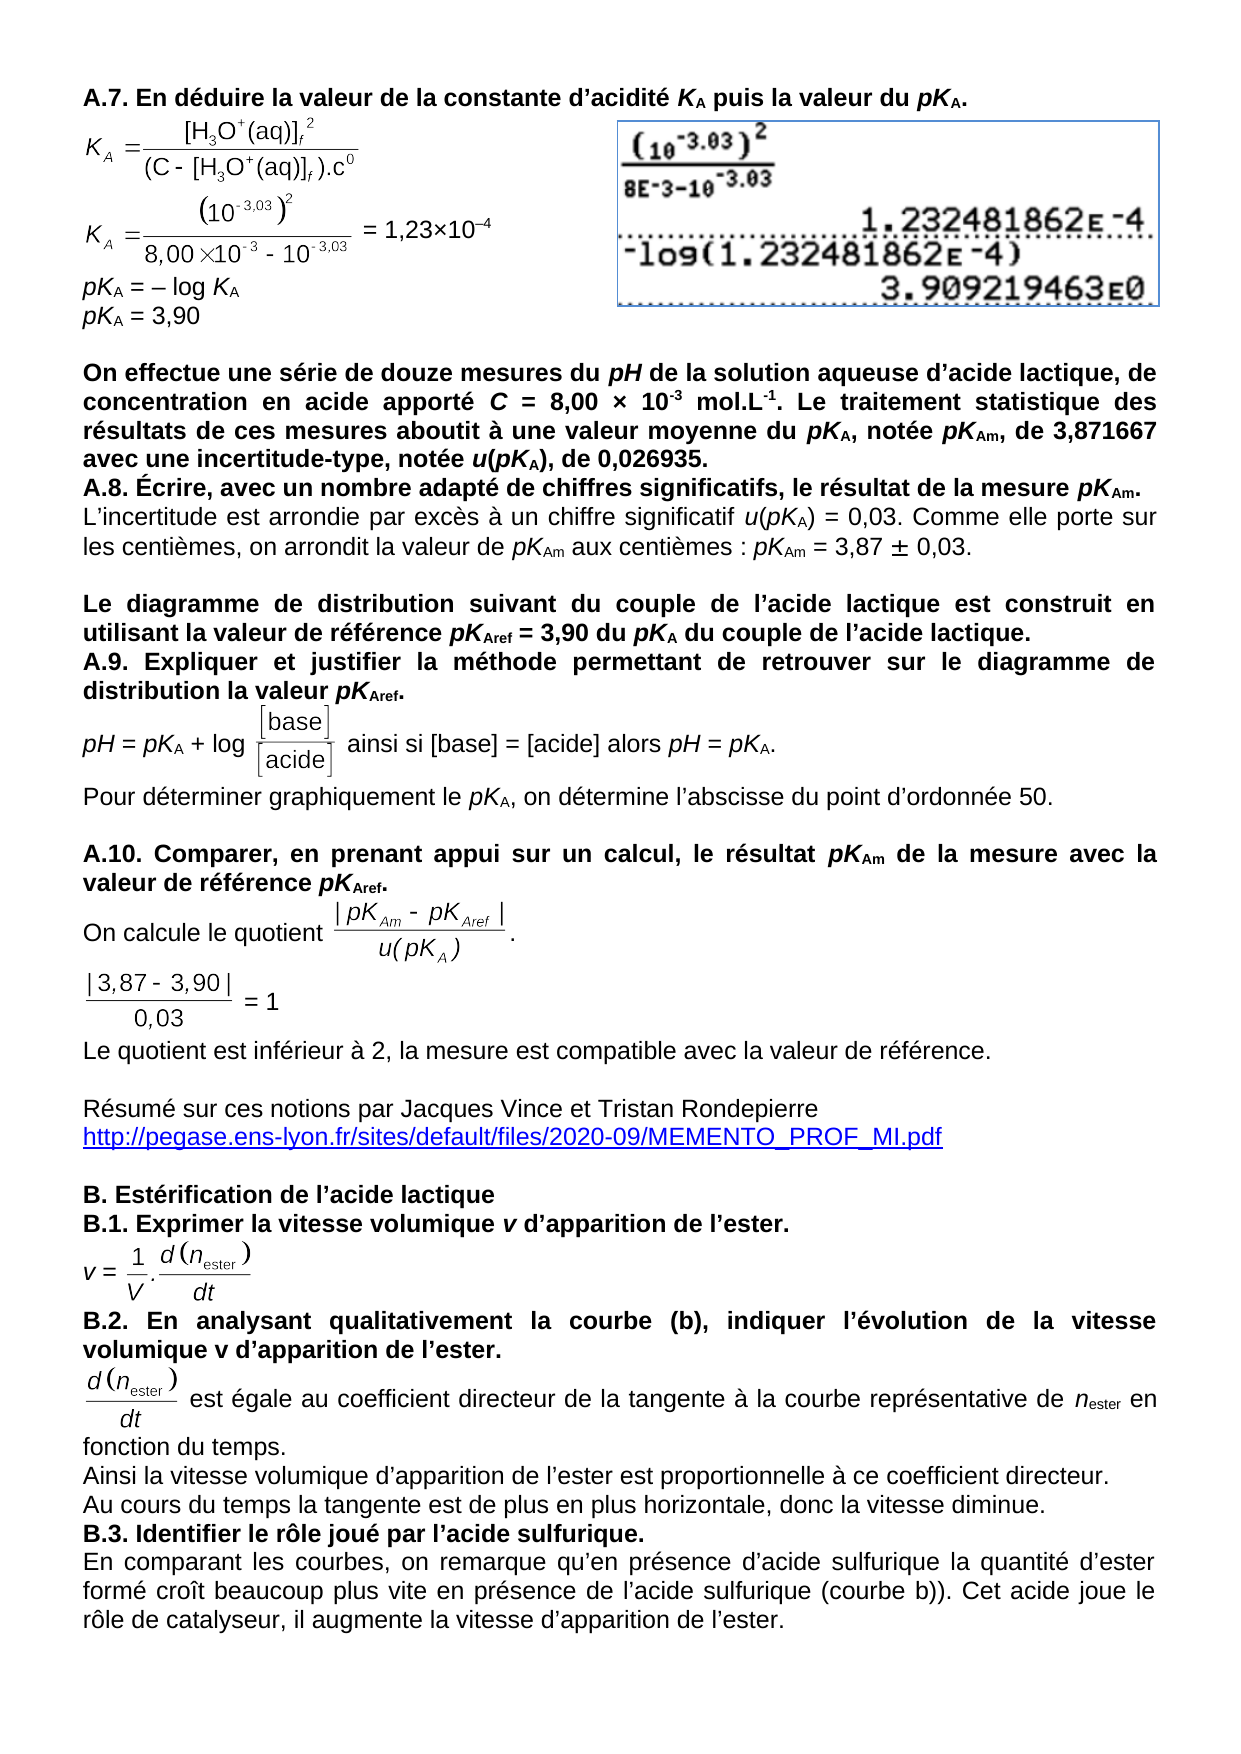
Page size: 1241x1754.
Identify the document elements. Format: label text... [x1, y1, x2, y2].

text pKA = – log KA [83, 272, 617, 301]
text L’incertitude est arrondie par excès à un chiffre significatif u(pKA) = 0,03. Comme elle porte sur les centièmes, on arrondit la valeur de pKAm aux centièmes : pKAm = 3,87 ± 0,03. [83, 502, 1157, 561]
text B.3. Identifier le rôle joué par l’acide sulfurique. [83, 1519, 1157, 1547]
text Le quotient est inférieur à 2, la mesure est compatible avec la valeur de référence. [83, 1036, 1157, 1065]
text B.1. Exprimer la vitesse volumique v d’apparition de l’ester. [83, 1209, 1157, 1237]
text Au cours du temps la tangente est de plus en plus horizontale, donc la vitesse diminue. [83, 1490, 1157, 1519]
text Le diagramme de distribution suivant du couple de l’acide lactique est construit en utilisant la valeur de référence pKAref = 3,90 du pKA du couple de l’acide lactique. [83, 589, 1157, 647]
text Résumé sur ces notions par Jacques Vince et Tristan Rondepierre [83, 1094, 1157, 1122]
text v = [83, 1237, 1157, 1306]
text B.2. En analysant qualitativement la courbe (b), indiquer l’évolution de la vitesse volumique v d’apparition de l’ester. [83, 1306, 1157, 1364]
text A.7. En déduire la valeur de la constante d’acidité KA puis la valeur du pKA. [83, 83, 1157, 111]
text = 1,23×10–4 [83, 186, 617, 272]
text = 1 [83, 967, 1157, 1036]
text pKA = 3,90 [83, 301, 1157, 329]
text A.9. Expliquer et justifier la méthode permettant de retrouver sur le diagramme de distribution la valeur pKAref. [83, 647, 1157, 704]
text A.10. Comparer, en prenant appui sur un calcul, le résultat pKAm de la mesure avec la valeur de référence pKAref. [83, 839, 1157, 897]
text B. Estérification de l’acide lactique [83, 1180, 1157, 1209]
text Pour déterminer graphiquement le pKA, on détermine l’abscisse du point d’ordonnée 50. [83, 782, 1157, 810]
text On calcule le quotient . [83, 897, 1157, 967]
text est égale au coefficient directeur de la tangente à la courbe représentative de nester en fonction du temps. [83, 1364, 1157, 1461]
text On effectue une série de douze mesures du pH de la solution aqueuse d’acide lactique, de concentration en acide apporté C = 8,00 × 10-3 mol.L-1. Le traitement statistique des résultats de ces mesures aboutit à une valeur moyenne du pKA, notée pKAm, de 3,871667 avec une incertitude-type, notée u(pKA), de 0,026935. [83, 358, 1157, 473]
text Ainsi la vitesse volumique d’apparition de l’ester est proportionnelle à ce coefficient directeur. [83, 1461, 1157, 1490]
text pH = pKA + log ainsi si [base] = [acide] alors pH = pKA. [83, 704, 1157, 782]
text En comparant les courbes, on remarque qu’en présence d’acide sulfurique la quantité d’ester formé croît beaucoup plus vite en présence de l’acide sulfurique (courbe b)). Cet acide joue le rôle de catalyseur, il augmente la vitesse d’apparition de l’ester. [83, 1547, 1157, 1634]
text A.8. Écrire, avec un nombre adapté de chiffres significatifs, le résultat de la mesure pKAm. [83, 473, 1157, 502]
text http://pegase.ens-lyon.fr/sites/default/files/2020-09/MEMENTO_PROF_MI.pdf [83, 1122, 1157, 1151]
picture [618, 122, 1158, 305]
